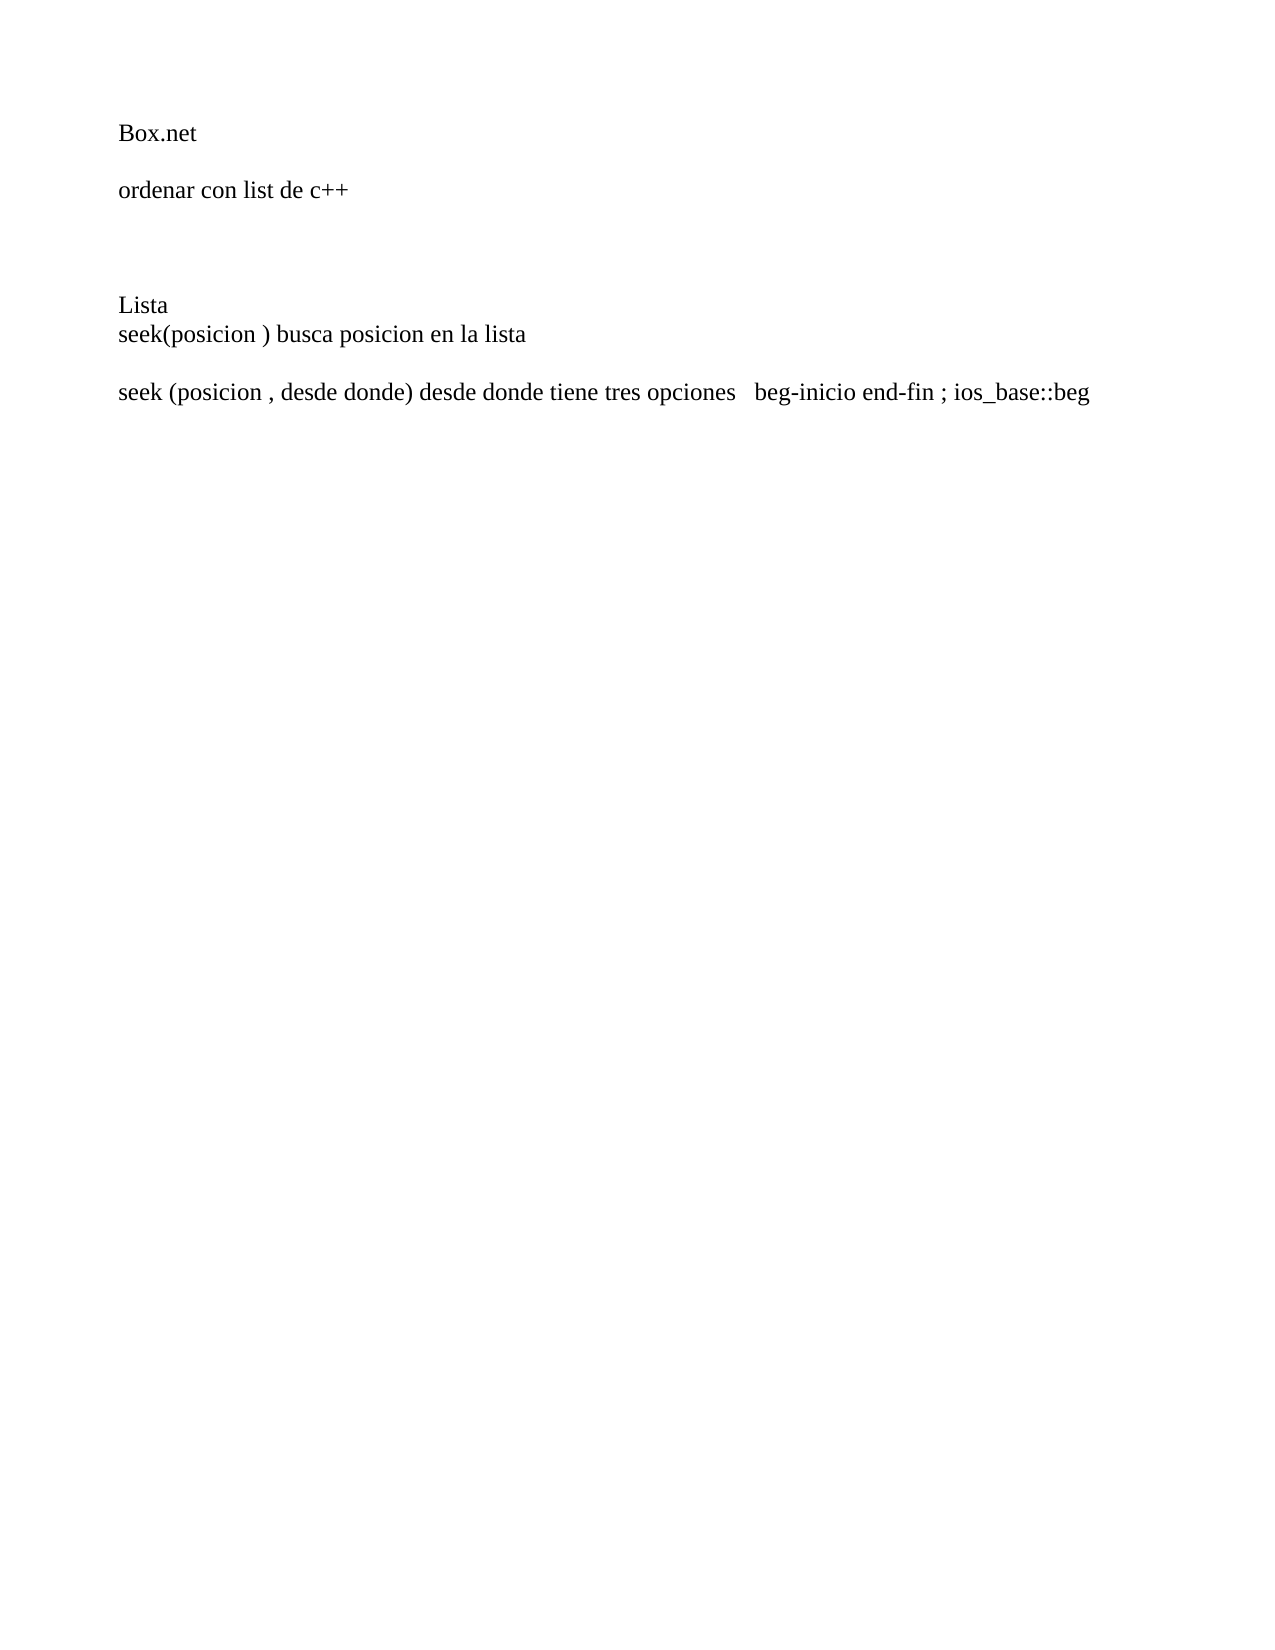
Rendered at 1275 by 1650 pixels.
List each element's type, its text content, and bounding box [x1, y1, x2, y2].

text Box.net [118, 118, 1157, 147]
text seek(posicion ) busca posicion en la lista [118, 319, 1157, 348]
text Lista [118, 291, 1157, 319]
text seek (posicion , desde donde) desde donde tiene tres opciones beg-inicio end-fin ; ios_base::beg [118, 377, 1157, 406]
text ordenar con list de c++ [118, 176, 1157, 204]
